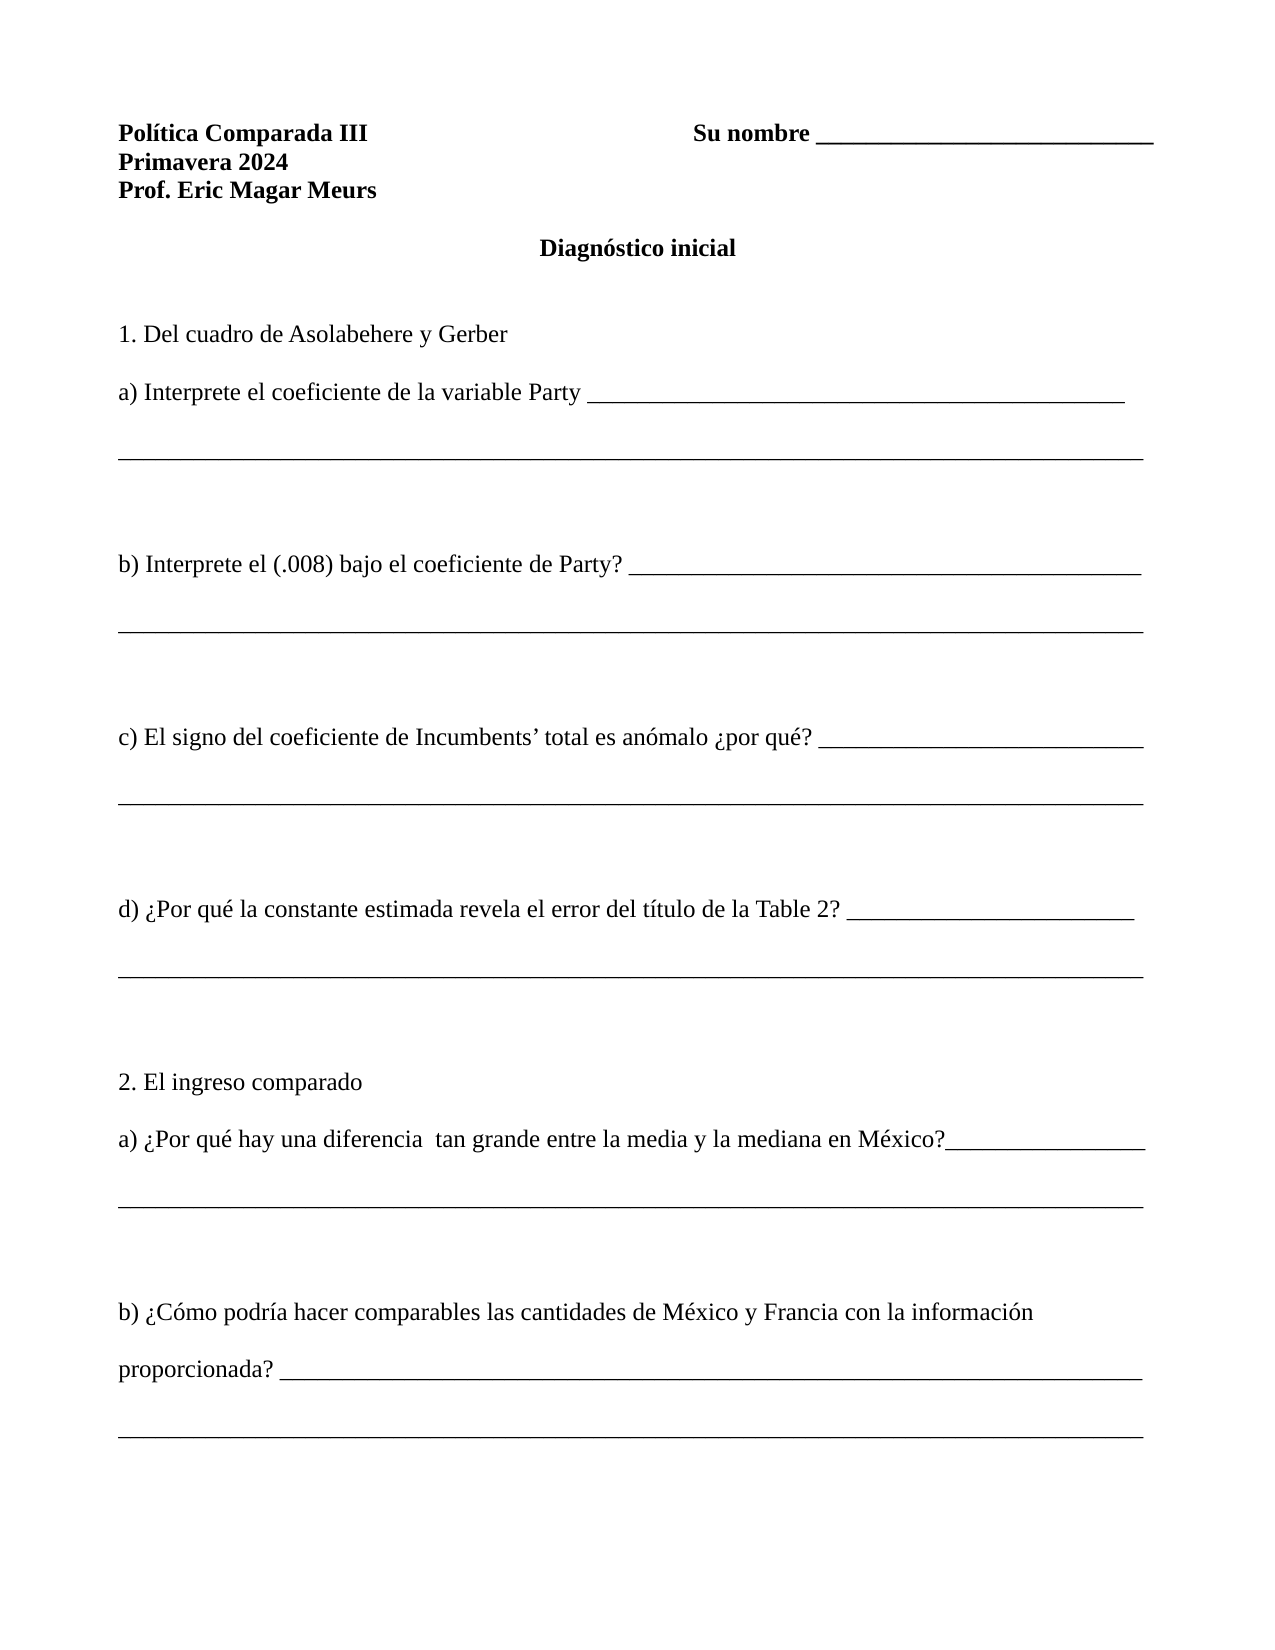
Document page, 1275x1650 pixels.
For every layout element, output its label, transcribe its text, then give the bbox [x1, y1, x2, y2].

text __________________________________________________________________________________ [118, 1182, 1157, 1211]
text b) Interprete el (.008) bajo el coeficiente de Party? _________________________________________ [118, 549, 1157, 578]
text 1. Del cuadro de Asolabehere y Gerber [118, 319, 1157, 348]
text Política Comparada III Su nombre ___________________________ [118, 118, 1157, 147]
text d) ¿Por qué la constante estimada revela el error del título de la Table 2? _______________________ [118, 894, 1157, 923]
text c) El signo del coeficiente de Incumbents’ total es anómalo ¿por qué? __________________________ [118, 722, 1157, 751]
text Prof. Eric Magar Meurs [118, 176, 1157, 204]
text __________________________________________________________________________________ [118, 952, 1157, 981]
text a) ¿Por qué hay una diferencia tan grande entre la media y la mediana en México?________________ [118, 1124, 1157, 1153]
text Diagnóstico inicial [118, 233, 1157, 262]
text __________________________________________________________________________________ [118, 779, 1157, 808]
text Primavera 2024 [118, 147, 1157, 176]
text __________________________________________________________________________________ [118, 607, 1157, 636]
text 2. El ingreso comparado [118, 1067, 1157, 1096]
text __________________________________________________________________________________ [118, 434, 1157, 463]
text __________________________________________________________________________________ [118, 1412, 1157, 1441]
text b) ¿Cómo podría hacer comparables las cantidades de México y Francia con la información proporcionada? _____________________________________________________________________ [118, 1297, 1157, 1383]
text a) Interprete el coeficiente de la variable Party ___________________________________________ [118, 377, 1157, 406]
